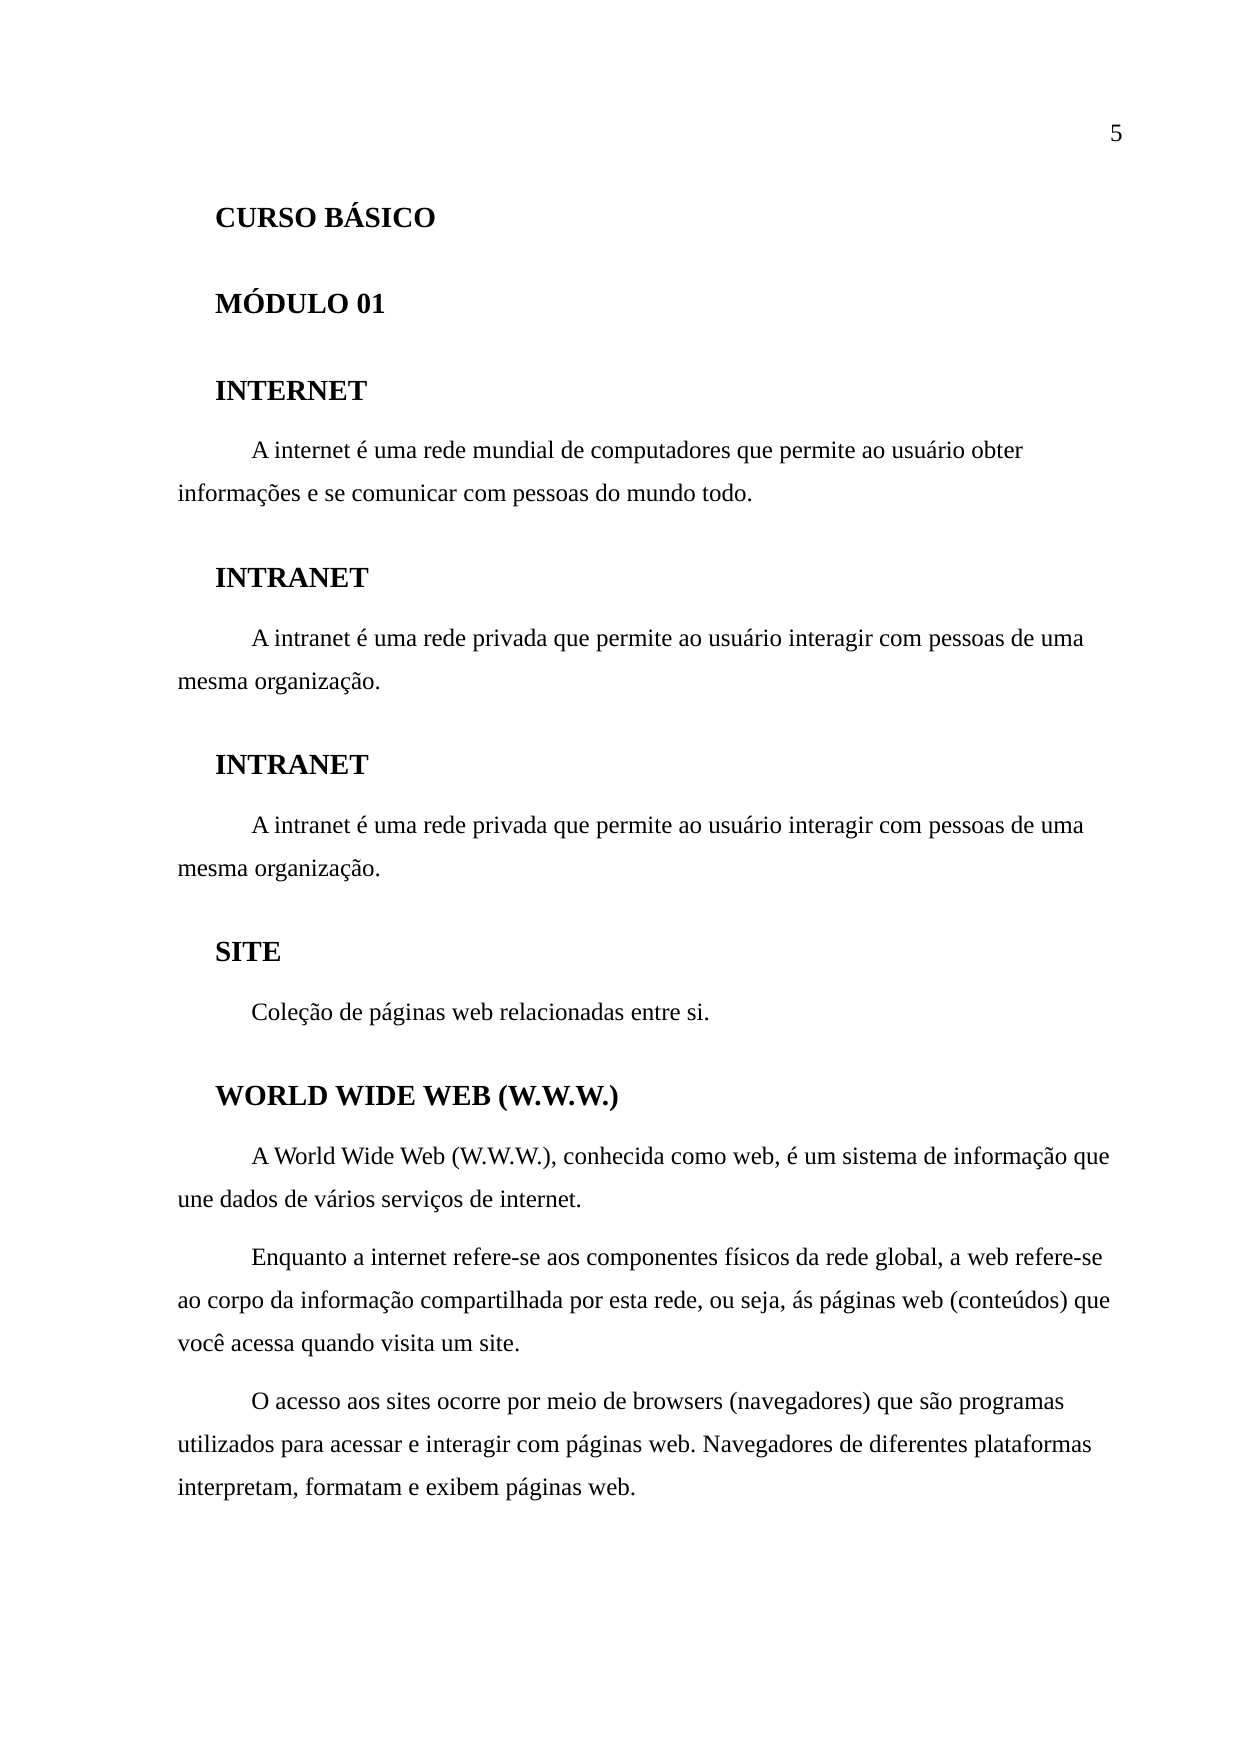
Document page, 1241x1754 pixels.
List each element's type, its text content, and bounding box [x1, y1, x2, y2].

subtitle Curso básico [215, 200, 1122, 233]
subtitle Intranet [215, 747, 1122, 781]
subtitle A intranet é uma rede privada que permite ao usuário interagir com pessoas de uma mesma organização. [177, 623, 1122, 694]
text Enquanto a internet refere-se aos componentes físicos da rede global, a web refere-se ao corpo da informação compartilhada por esta rede, ou seja, ás páginas web (conteúdos) que você acessa quando visita um site. [177, 1242, 1122, 1357]
text Coleção de páginas web relacionadas entre si. [177, 997, 1122, 1026]
subtitle Intranet [215, 560, 1122, 593]
text O acesso aos sites ocorre por meio de browsers (navegadores) que são programas utilizados para acessar e interagir com páginas web. Navegadores de diferentes plataformas interpretam, formatam e exibem páginas web. [177, 1386, 1122, 1501]
text A internet é uma rede mundial de computadores que permite ao usuário obter informações e se comunicar com pessoas do mundo todo. [177, 435, 1122, 507]
subtitle World Wide Web (W.W.W.) [215, 1078, 1122, 1112]
text A intranet é uma rede privada que permite ao usuário interagir com pessoas de uma mesma organização. [177, 810, 1122, 882]
text A World Wide Web (W.W.W.), conhecida como web, é um sistema de informação que une dados de vários serviços de internet. [177, 1141, 1122, 1213]
subtitle Internet [215, 373, 1122, 406]
subtitle Módulo 01 [215, 286, 1122, 320]
subtitle Site [215, 934, 1122, 968]
